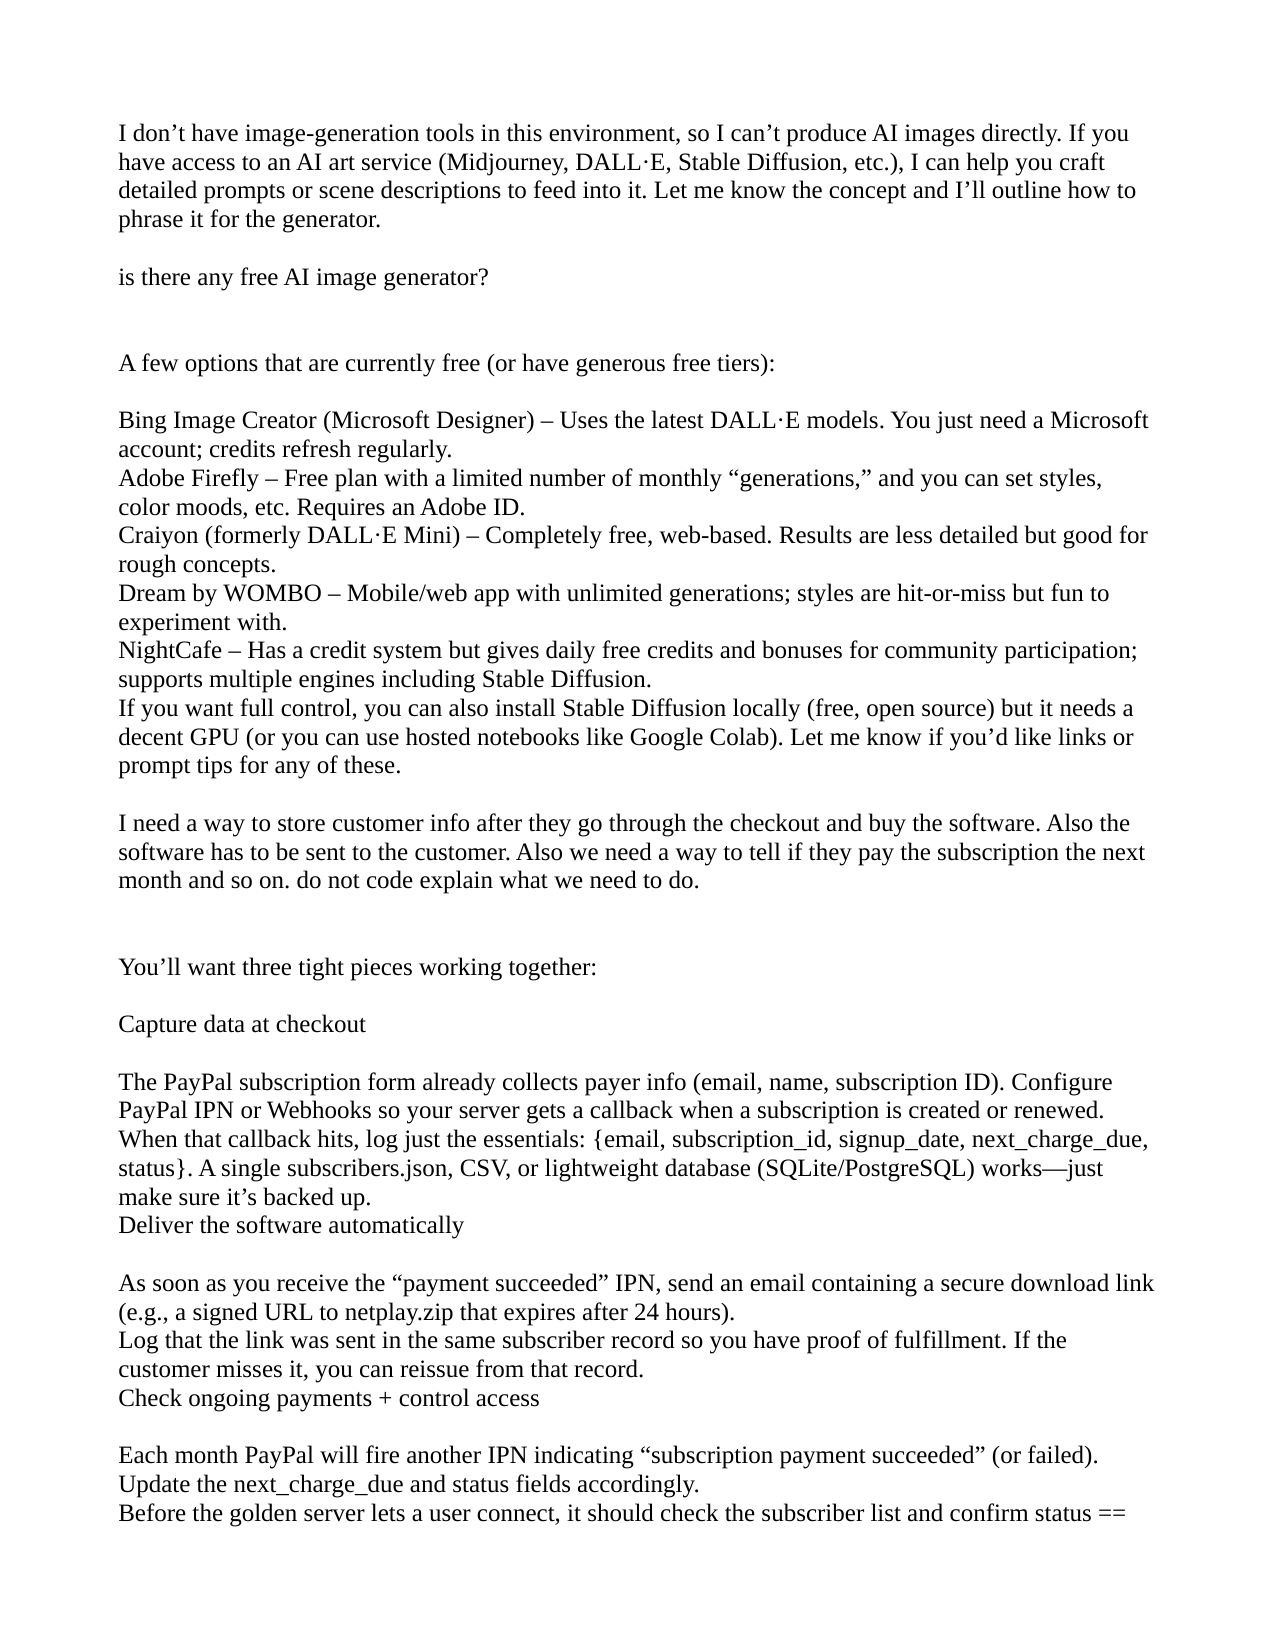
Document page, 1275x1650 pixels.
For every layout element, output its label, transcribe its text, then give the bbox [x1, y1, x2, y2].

text You’ll want three tight pieces working together: [118, 952, 1157, 981]
text is there any free AI image generator? [118, 262, 1157, 291]
text Log that the link was sent in the same subscriber record so you have proof of fulfillment. If the customer misses it, you can reissue from that record. [118, 1326, 1157, 1383]
text Check ongoing payments + control access [118, 1383, 1157, 1412]
text When that callback hits, log just the essentials: {email, subscription_id, signup_date, next_charge_due, status}. A single subscribers.json, CSV, or lightweight database (SQLite/PostgreSQL) works—just make sure it’s backed up. [118, 1124, 1157, 1211]
text The PayPal subscription form already collects payer info (email, name, subscription ID). Configure PayPal IPN or Webhooks so your server gets a callback when a subscription is created or renewed. [118, 1067, 1157, 1124]
text Each month PayPal will fire another IPN indicating “subscription payment succeeded” (or failed). Update the next_charge_due and status fields accordingly. [118, 1441, 1157, 1498]
text Craiyon (formerly DALL·E Mini) – Completely free, web-based. Results are less detailed but good for rough concepts. [118, 521, 1157, 578]
text Deliver the software automatically [118, 1211, 1157, 1239]
text Capture data at checkout [118, 1009, 1157, 1038]
text I need a way to store customer info after they go through the checkout and buy the software. Also the software has to be sent to the customer. Also we need a way to tell if they pay the subscription the next month and so on. do not code explain what we need to do. [118, 808, 1157, 894]
text If you want full control, you can also install Stable Diffusion locally (free, open source) but it needs a decent GPU (or you can use hosted notebooks like Google Colab). Let me know if you’d like links or prompt tips for any of these. [118, 693, 1157, 779]
text Before the golden server lets a user connect, it should check the subscriber list and confirm status == [118, 1498, 1157, 1527]
text Adobe Firefly – Free plan with a limited number of monthly “generations,” and you can set styles, color moods, etc. Requires an Adobe ID. [118, 463, 1157, 521]
text Bing Image Creator (Microsoft Designer) – Uses the latest DALL·E models. You just need a Microsoft account; credits refresh regularly. [118, 406, 1157, 463]
text Dream by WOMBO – Mobile/web app with unlimited generations; styles are hit-or-miss but fun to experiment with. [118, 578, 1157, 636]
text A few options that are currently free (or have generous free tiers): [118, 348, 1157, 377]
text I don’t have image-generation tools in this environment, so I can’t produce AI images directly. If you have access to an AI art service (Midjourney, DALL·E, Stable Diffusion, etc.), I can help you craft detailed prompts or scene descriptions to feed into it. Let me know the concept and I’ll outline how to phrase it for the generator. [118, 118, 1157, 233]
text As soon as you receive the “payment succeeded” IPN, send an email containing a secure download link (e.g., a signed URL to netplay.zip that expires after 24 hours). [118, 1268, 1157, 1326]
text NightCafe – Has a credit system but gives daily free credits and bonuses for community participation; supports multiple engines including Stable Diffusion. [118, 636, 1157, 693]
